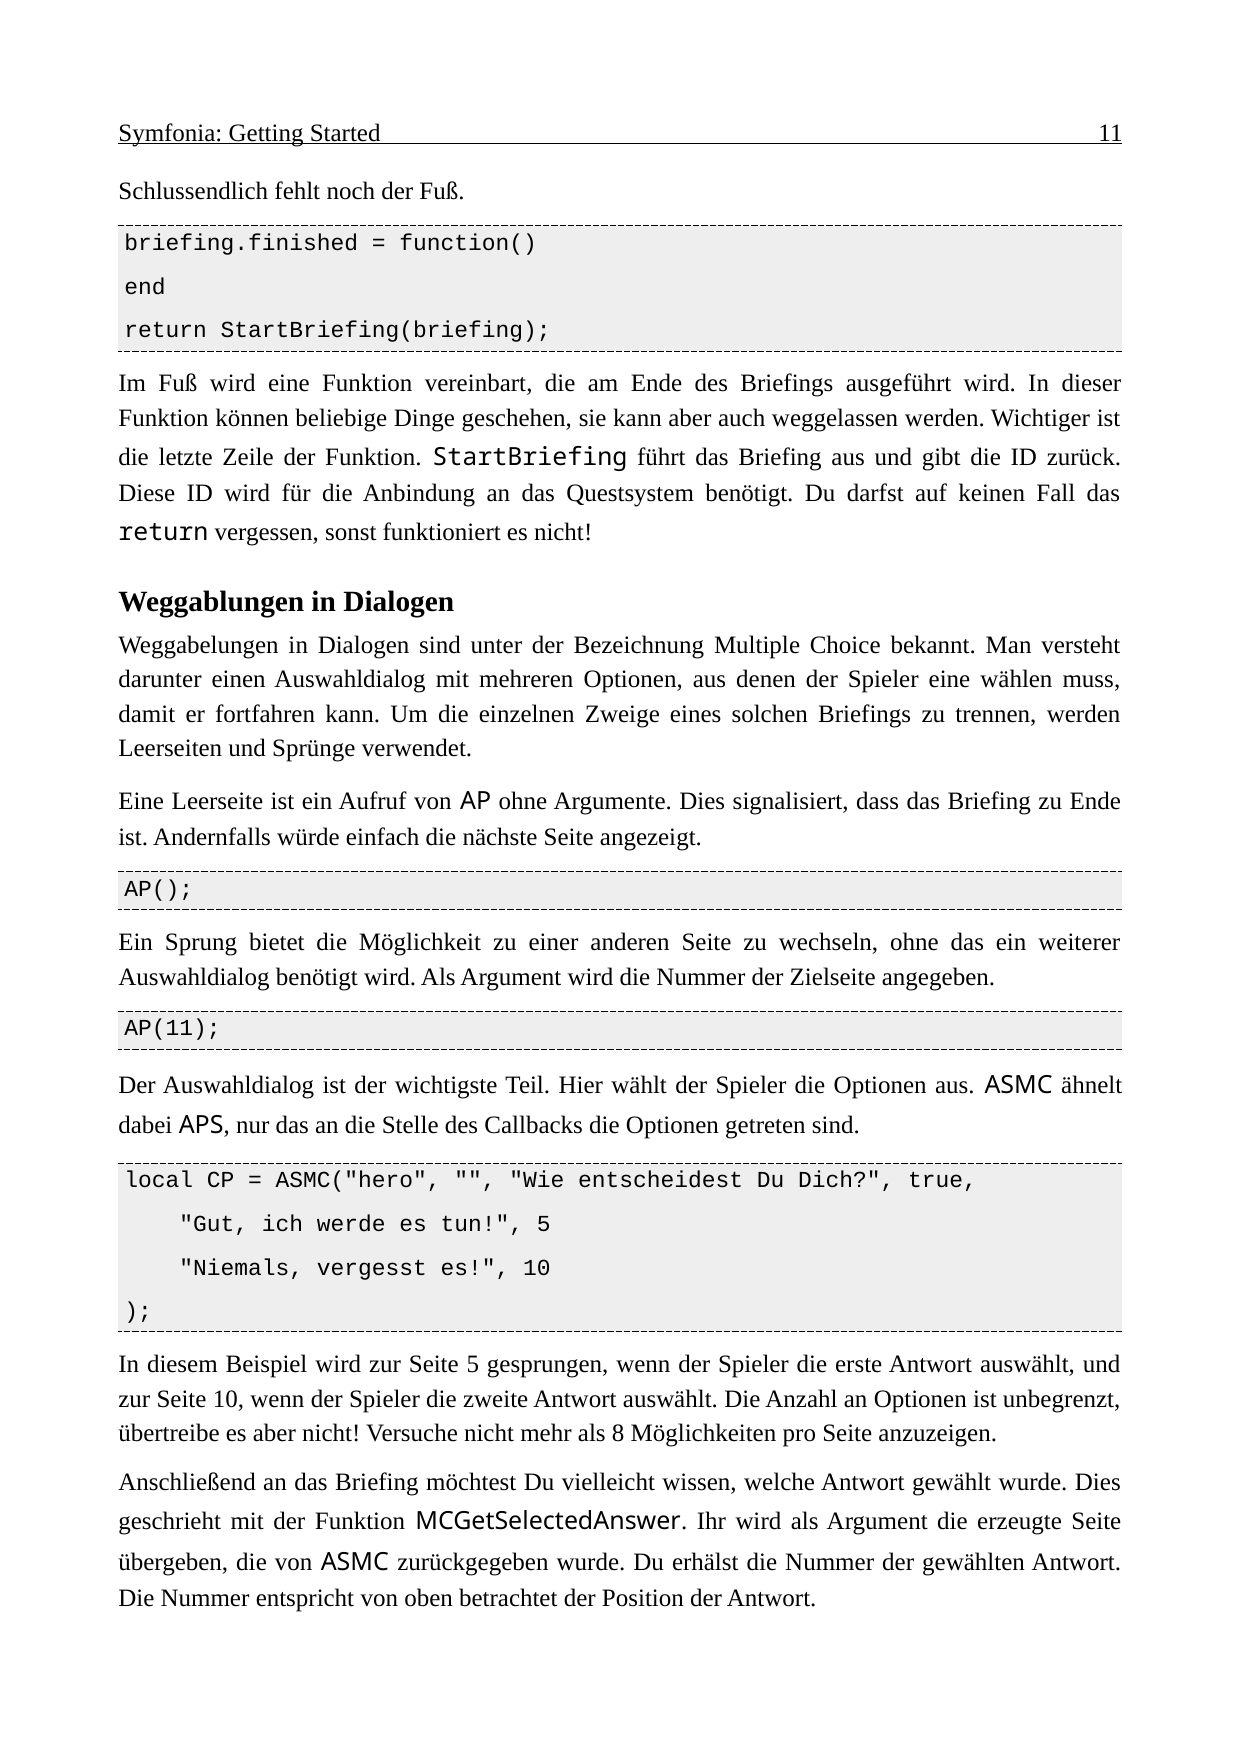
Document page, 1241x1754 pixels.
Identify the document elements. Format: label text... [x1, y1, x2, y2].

text "Niemals, vergesst es!", 10 [118, 1250, 1122, 1282]
text Der Auswahldialog ist der wichtigste Teil. Hier wählt der Spieler die Optionen aus. ASMC ähnelt dabei APS, nur das an die Stelle des Callbacks die Optionen getreten sind. [118, 1066, 1122, 1141]
subtitle Weggablungen in Dialogen [118, 584, 1122, 617]
text Weggabelungen in Dialogen sind unter der Bezeichnung Multiple Choice bekannt. Man versteht darunter einen Auswahldialog mit mehreren Optionen, aus denen der Spieler eine wählen muss, damit er fortfahren kann. Um die einzelnen Zweige eines solchen Briefings zu trennen, werden Leerseiten und Sprünge verwendet. [118, 630, 1122, 762]
text ); [118, 1293, 1122, 1332]
text AP(); [118, 871, 1122, 909]
text local CP = ASMC("hero", "", "Wie entscheidest Du Dich?", true, [118, 1163, 1122, 1194]
text "Gut, ich werde es tun!", 5 [118, 1206, 1122, 1238]
text Im Fuß wird eine Funktion vereinbart, die am Ende des Briefings ausgeführt wird. In dieser Funktion können beliebige Dinge geschehen, sie kann aber auch weggelassen werden. Wichtiger ist die letzte Zeile der Funktion. StartBriefing führt das Briefing aus und gibt die ID zurück. Diese ID wird für die Anbindung an das Questsystem benötigt. Du darfst auf keinen Fall das return vergessen, sonst funktioniert es nicht! [118, 368, 1122, 548]
text Anschließend an das Briefing möchtest Du vielleicht wissen, welche Antwort gewählt wurde. Dies geschrieht mit der Funktion MCGetSelectedAnswer. Ihr wird als Argument die erzeugte Seite übergeben, die von ASMC zurückgegeben wurde. Du erhälst die Nummer der gewählten Antwort. Die Nummer entspricht von oben betrachtet der Position der Antwort. [118, 1467, 1122, 1612]
text In diesem Beispiel wird zur Seite 5 gesprungen, wenn der Spieler die erste Antwort auswählt, und zur Seite 10, wenn der Spieler die zweite Antwort auswählt. Die Anzahl an Optionen ist unbegrenzt, übertreibe es aber nicht! Versuche nicht mehr als 8 Möglichkeiten pro Seite anzuzeigen. [118, 1349, 1122, 1447]
text Eine Leerseite ist ein Aufruf von AP ohne Argumente. Dies signalisiert, dass das Briefing zu Ende ist. Andernfalls würde einfach die nächste Seite angezeigt. [118, 782, 1122, 851]
text briefing.finished = function() [118, 225, 1122, 257]
text return StartBriefing(briefing); [118, 313, 1122, 351]
text Ein Sprung bietet die Möglichkeit zu einer anderen Seite zu wechseln, ohne das ein weiterer Auswahldialog benötigt wird. Als Argument wird die Nummer der Zielseite angegeben. [118, 927, 1122, 990]
text end [118, 269, 1122, 301]
text Schlussendlich fehlt noch der Fuß. [118, 176, 1122, 205]
text AP(11); [118, 1011, 1122, 1049]
